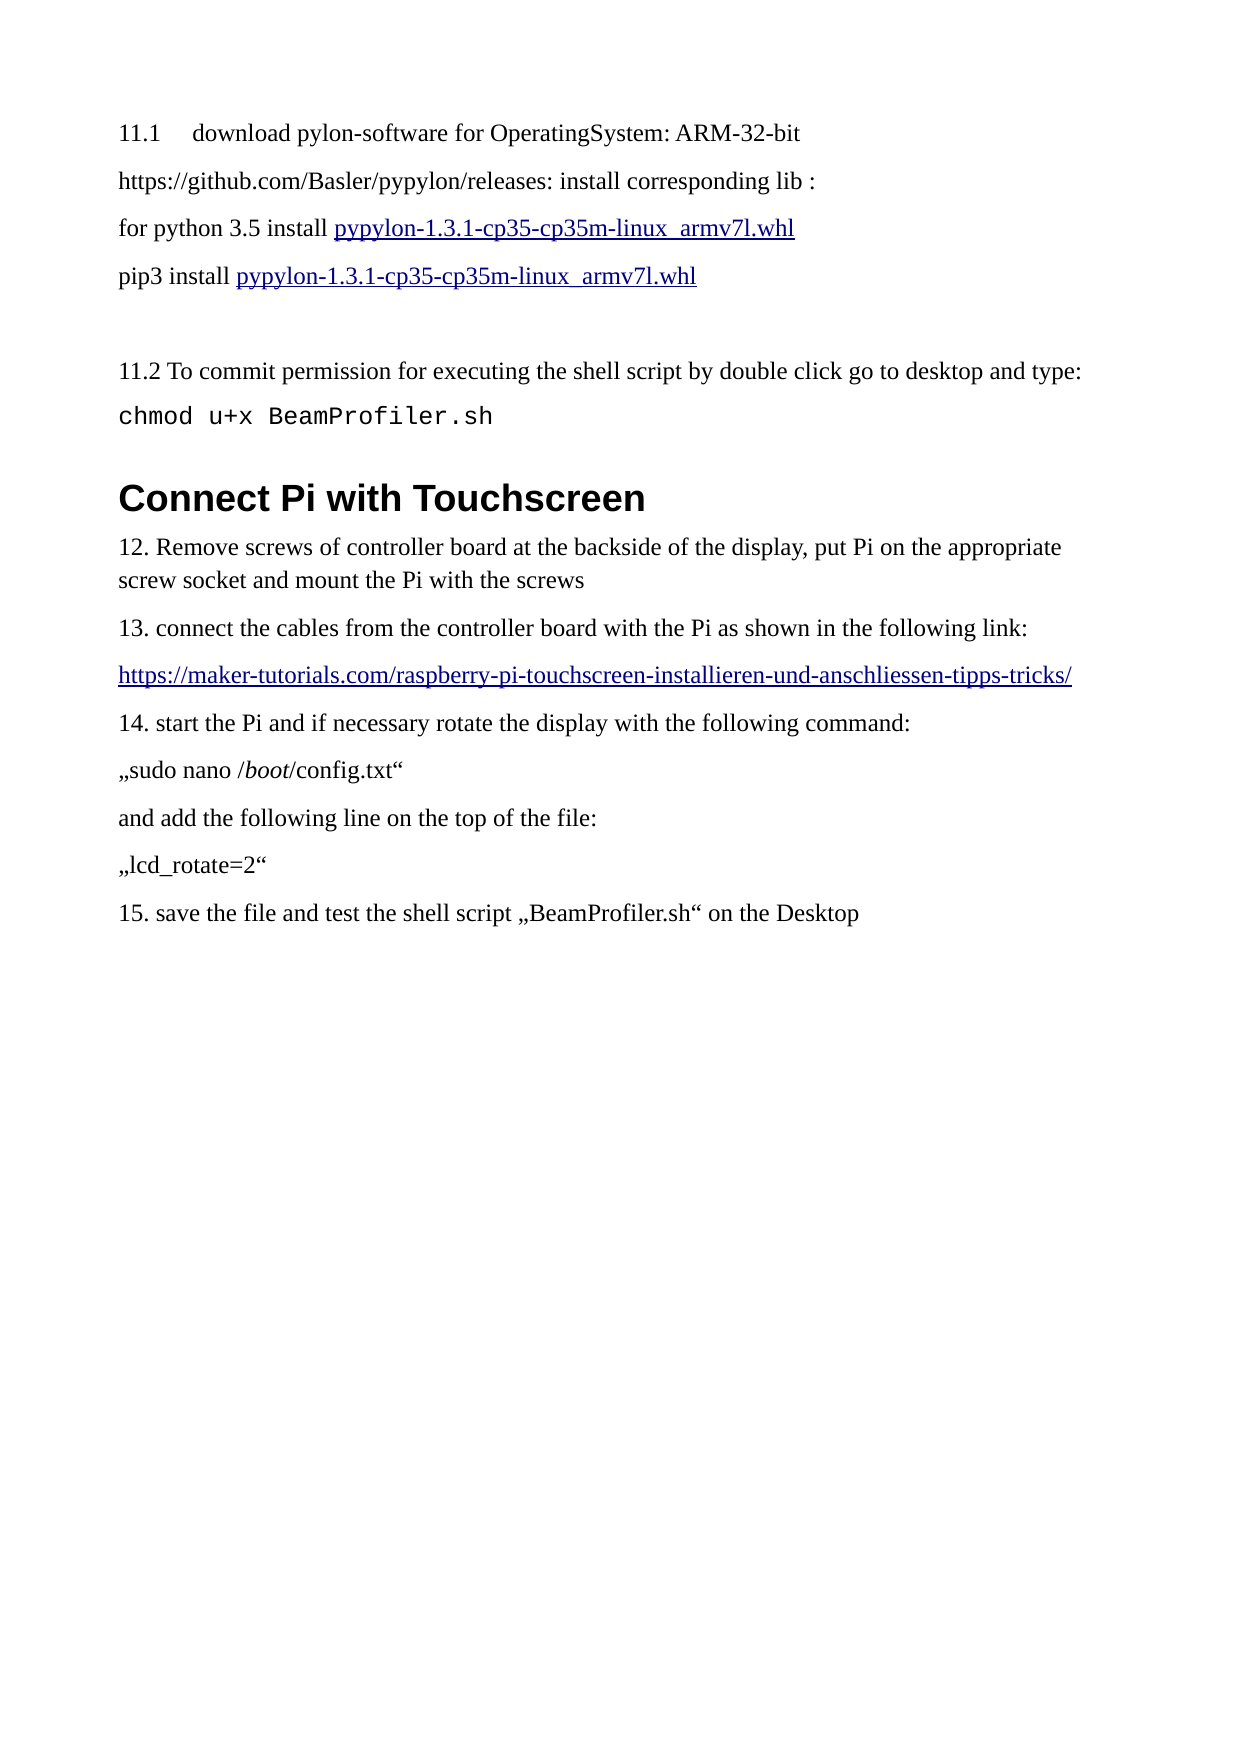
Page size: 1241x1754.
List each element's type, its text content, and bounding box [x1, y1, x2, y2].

text 15. save the file and test the shell script „BeamProfiler.sh“ on the Desktop [118, 898, 1122, 927]
text „lcd_rotate=2“ [118, 851, 1122, 879]
text for python 3.5 install pypylon-1.3.1-cp35-cp35m-linux_armv7l.whl [118, 213, 1122, 242]
subtitle Connect Pi with Touchscreen [118, 476, 1122, 519]
text 13. connect the cables from the controller board with the Pi as shown in the following link: [118, 613, 1122, 641]
text 12. Remove screws of controller board at the backside of the display, put Pi on the appropriate screw socket and mount the Pi with the screws [118, 532, 1122, 594]
text 11.2 To commit permission for executing the shell script by double click go to desktop and type: [118, 356, 1122, 385]
text 14. start the Pi and if necessary rotate the display with the following command: [118, 708, 1122, 737]
text and add the following line on the top of the file: [118, 803, 1122, 832]
text „sudo nano /boot/config.txt“ [118, 755, 1122, 784]
text 11.1 download pylon-software for OperatingSystem: ARM-32-bit [118, 118, 1122, 147]
text https://maker-tutorials.com/raspberry-pi-touchscreen-installieren-und-anschliessen-tipps-tricks/ [118, 660, 1122, 689]
text pip3 install pypylon-1.3.1-cp35-cp35m-linux_armv7l.whl [118, 261, 1122, 290]
text https://github.com/Basler/pypylon/releases: install corresponding lib : [118, 166, 1122, 194]
text chmod u+x BeamProfiler.sh [118, 404, 1122, 432]
